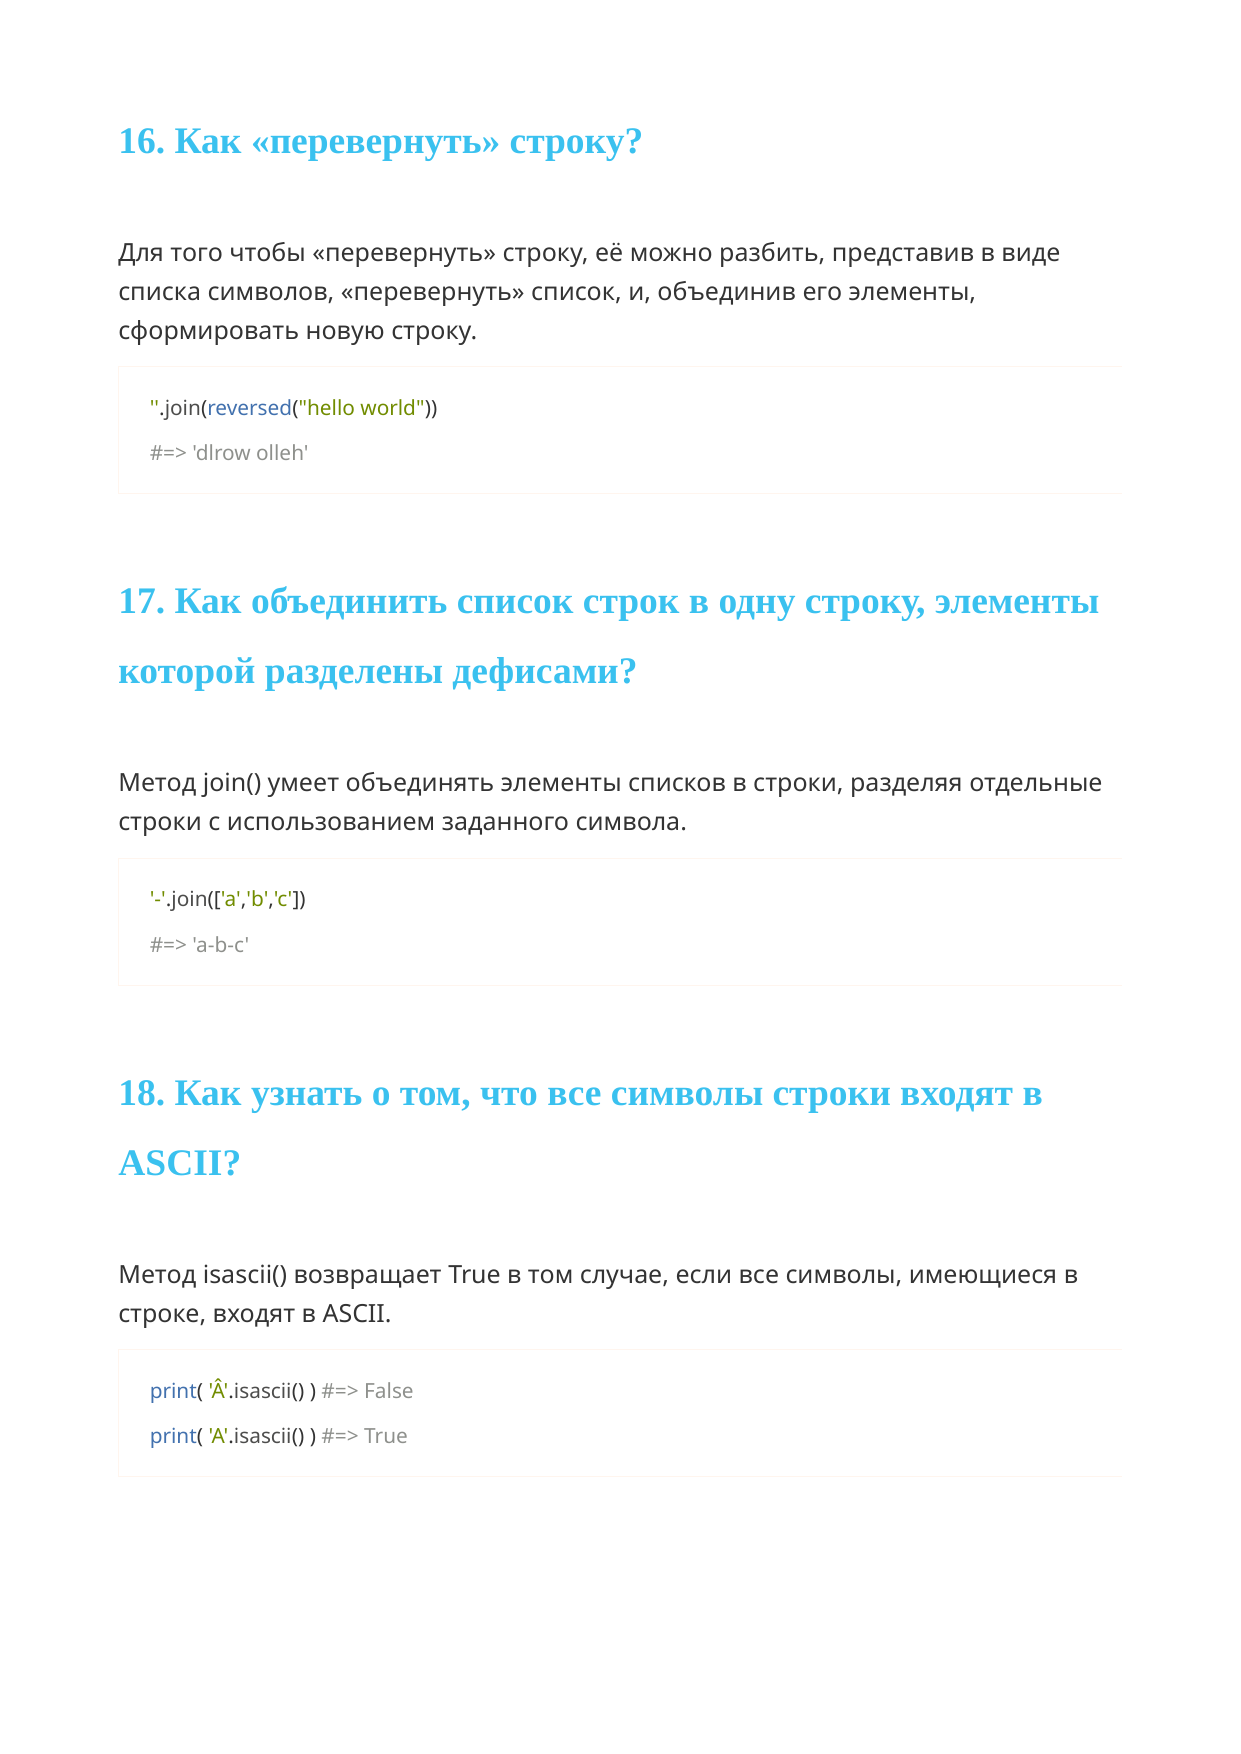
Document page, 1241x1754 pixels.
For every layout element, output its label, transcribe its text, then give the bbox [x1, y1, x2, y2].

text print( 'A'.isascii() ) #=> True [119, 1395, 1122, 1476]
text '-'.join(['a','b','c']) [119, 859, 1122, 903]
subtitle 16. Как «перевернуть» строку? [118, 118, 1122, 161]
text Для того чтобы «перевернуть» строку, её можно разбить, представив в виде списка символов, «перевернуть» список, и, объединив его элементы, сформировать новую строку. [118, 200, 1122, 347]
subtitle 17. Как объединить список строк в одну строку, элементы которой разделены дефисами? [118, 579, 1122, 692]
text ''.join(reversed("hello world")) [119, 367, 1122, 412]
text Метод join() умеет объединять элементы списков в строки, разделяя отдельные строки с использованием заданного символа. [118, 731, 1122, 838]
subtitle 18. Как узнать о том, что все символы строки входят в ASCII? [118, 1070, 1122, 1183]
text Метод isascii() возвращает True в том случае, если все символы, имеющиеся в строке, входят в ASCII. [118, 1222, 1122, 1329]
text #=> 'a-b-c' [119, 903, 1122, 985]
text #=> 'dlrow olleh' [119, 412, 1122, 493]
text print( 'Â'.isascii() ) #=> False [119, 1350, 1122, 1395]
